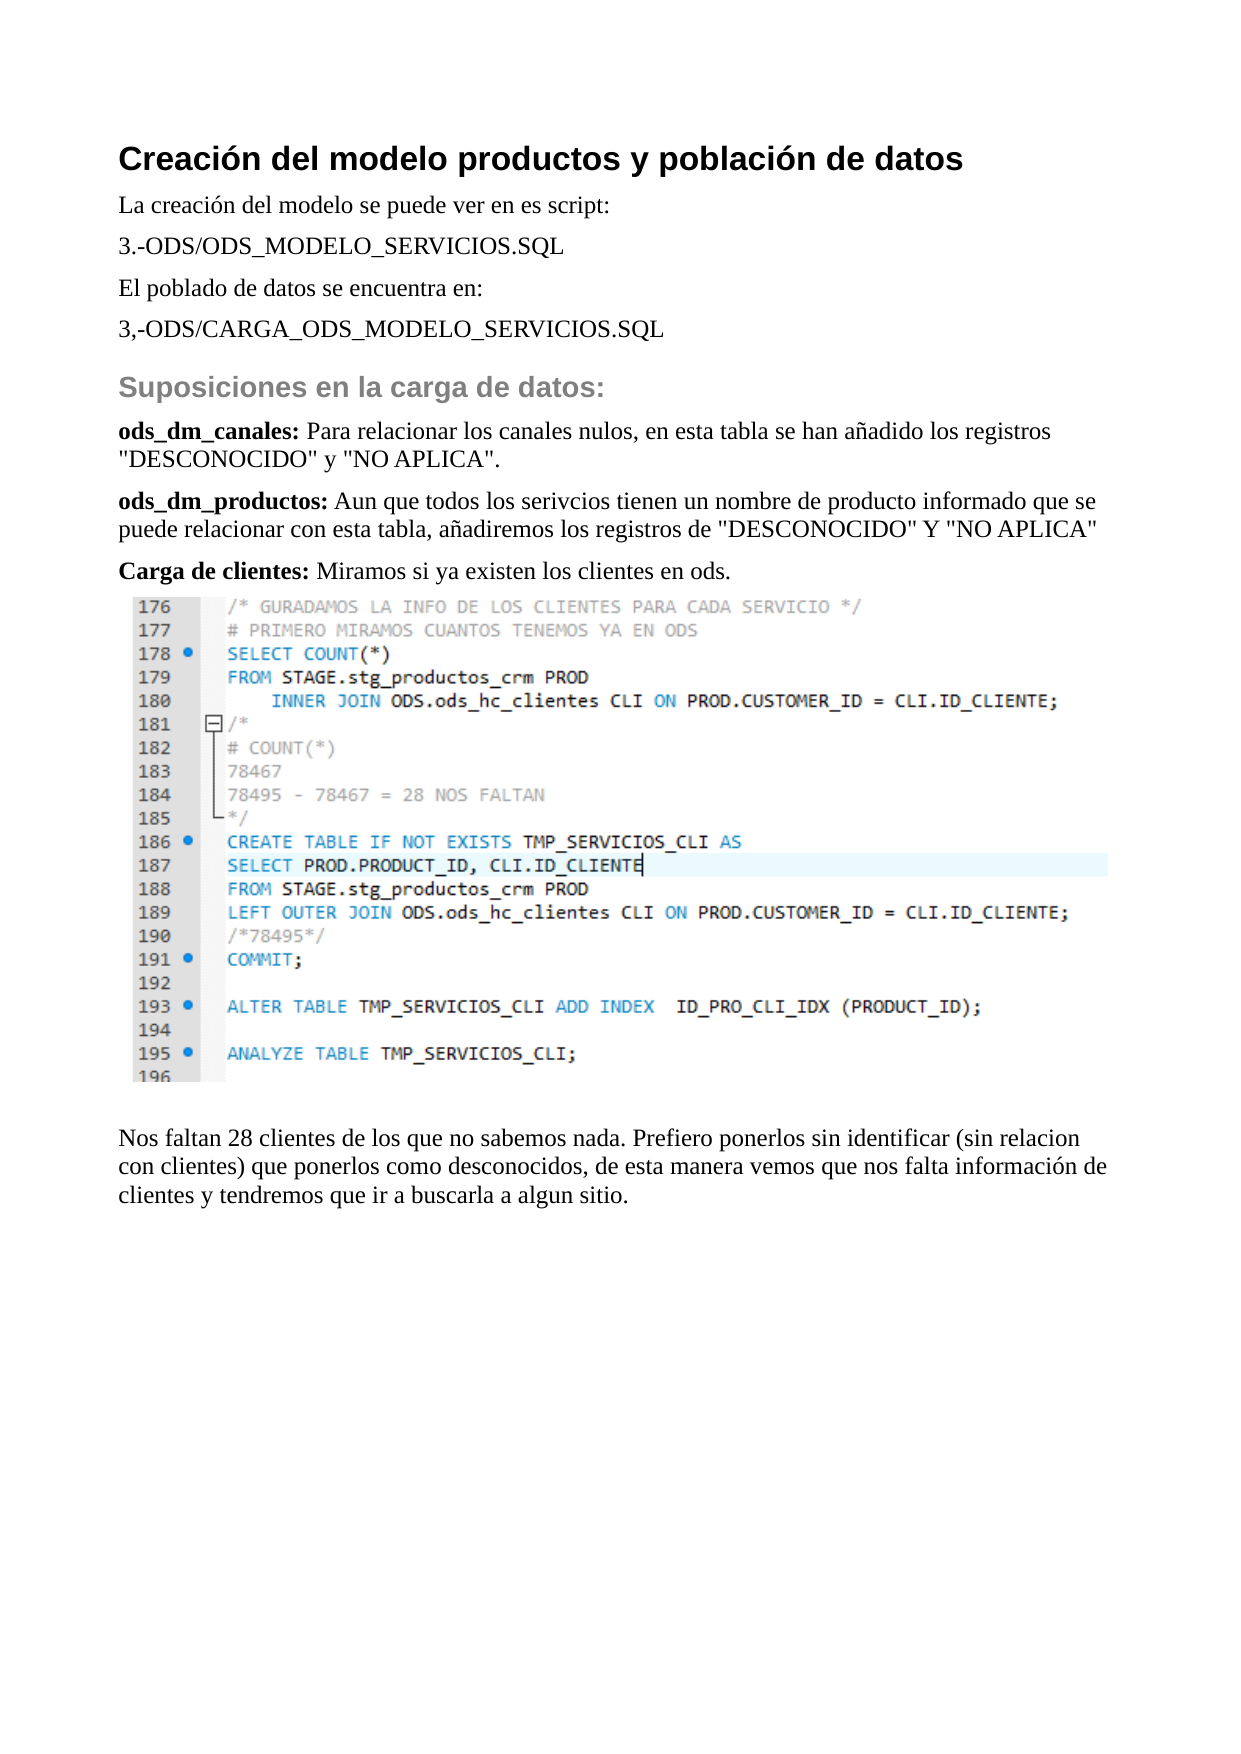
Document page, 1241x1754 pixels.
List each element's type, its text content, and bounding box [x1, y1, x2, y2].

text El poblado de datos se encuentra en: [118, 273, 1122, 301]
text Nos faltan 28 clientes de los que no sabemos nada. Prefiero ponerlos sin identificar (sin relacion con clientes) que ponerlos como desconocidos, de esta manera vemos que nos falta información de clientes y tendremos que ir a buscarla a algun sitio. [118, 1123, 1122, 1209]
text 3.-ODS/ODS_MODELO_SERVICIOS.SQL [118, 231, 1122, 260]
text La creación del modelo se puede ver en es script: [118, 190, 1122, 219]
text 3,-ODS/CARGA_ODS_MODELO_SERVICIOS.SQL [118, 314, 1122, 343]
subtitle Creación del modelo productos y población de datos [118, 139, 1122, 178]
picture [132, 597, 1108, 1082]
text ods_dm_productos: Aun que todos los serivcios tienen un nombre de producto informado que se puede relacionar con esta tabla, añadiremos los registros de "DESCONOCIDO" Y "NO APLICA" [118, 486, 1122, 543]
text ods_dm_canales: Para relacionar los canales nulos, en esta tabla se han añadido los registros "DESCONOCIDO" y "NO APLICA". [118, 416, 1122, 473]
text Carga de clientes: Miramos si ya existen los clientes en ods. [118, 556, 1122, 584]
subtitle Suposiciones en la carga de datos: [118, 370, 1122, 403]
